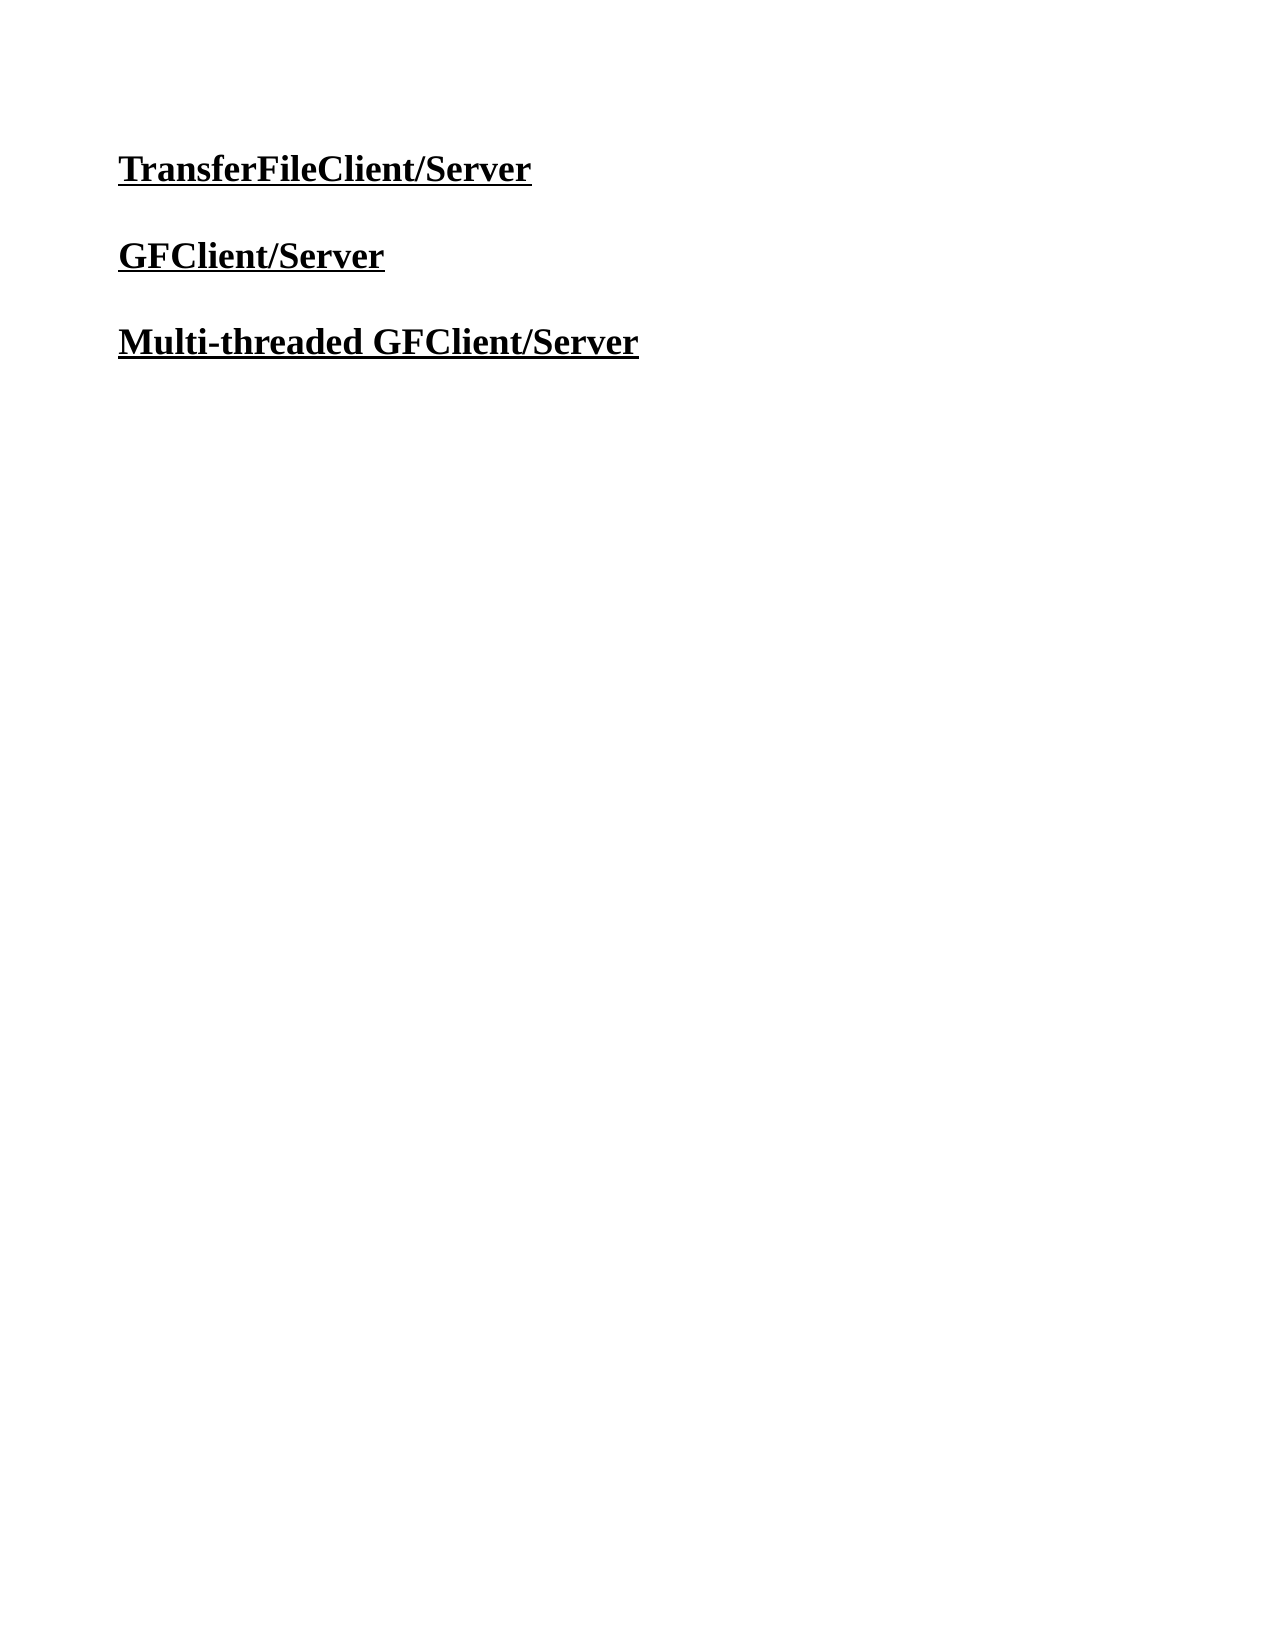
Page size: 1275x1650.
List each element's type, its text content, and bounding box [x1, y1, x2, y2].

text GFClient/Server [118, 233, 1157, 276]
text Multi-threaded GFClient/Server [118, 319, 1157, 362]
text TransferFileClient/Server [118, 147, 1157, 190]
